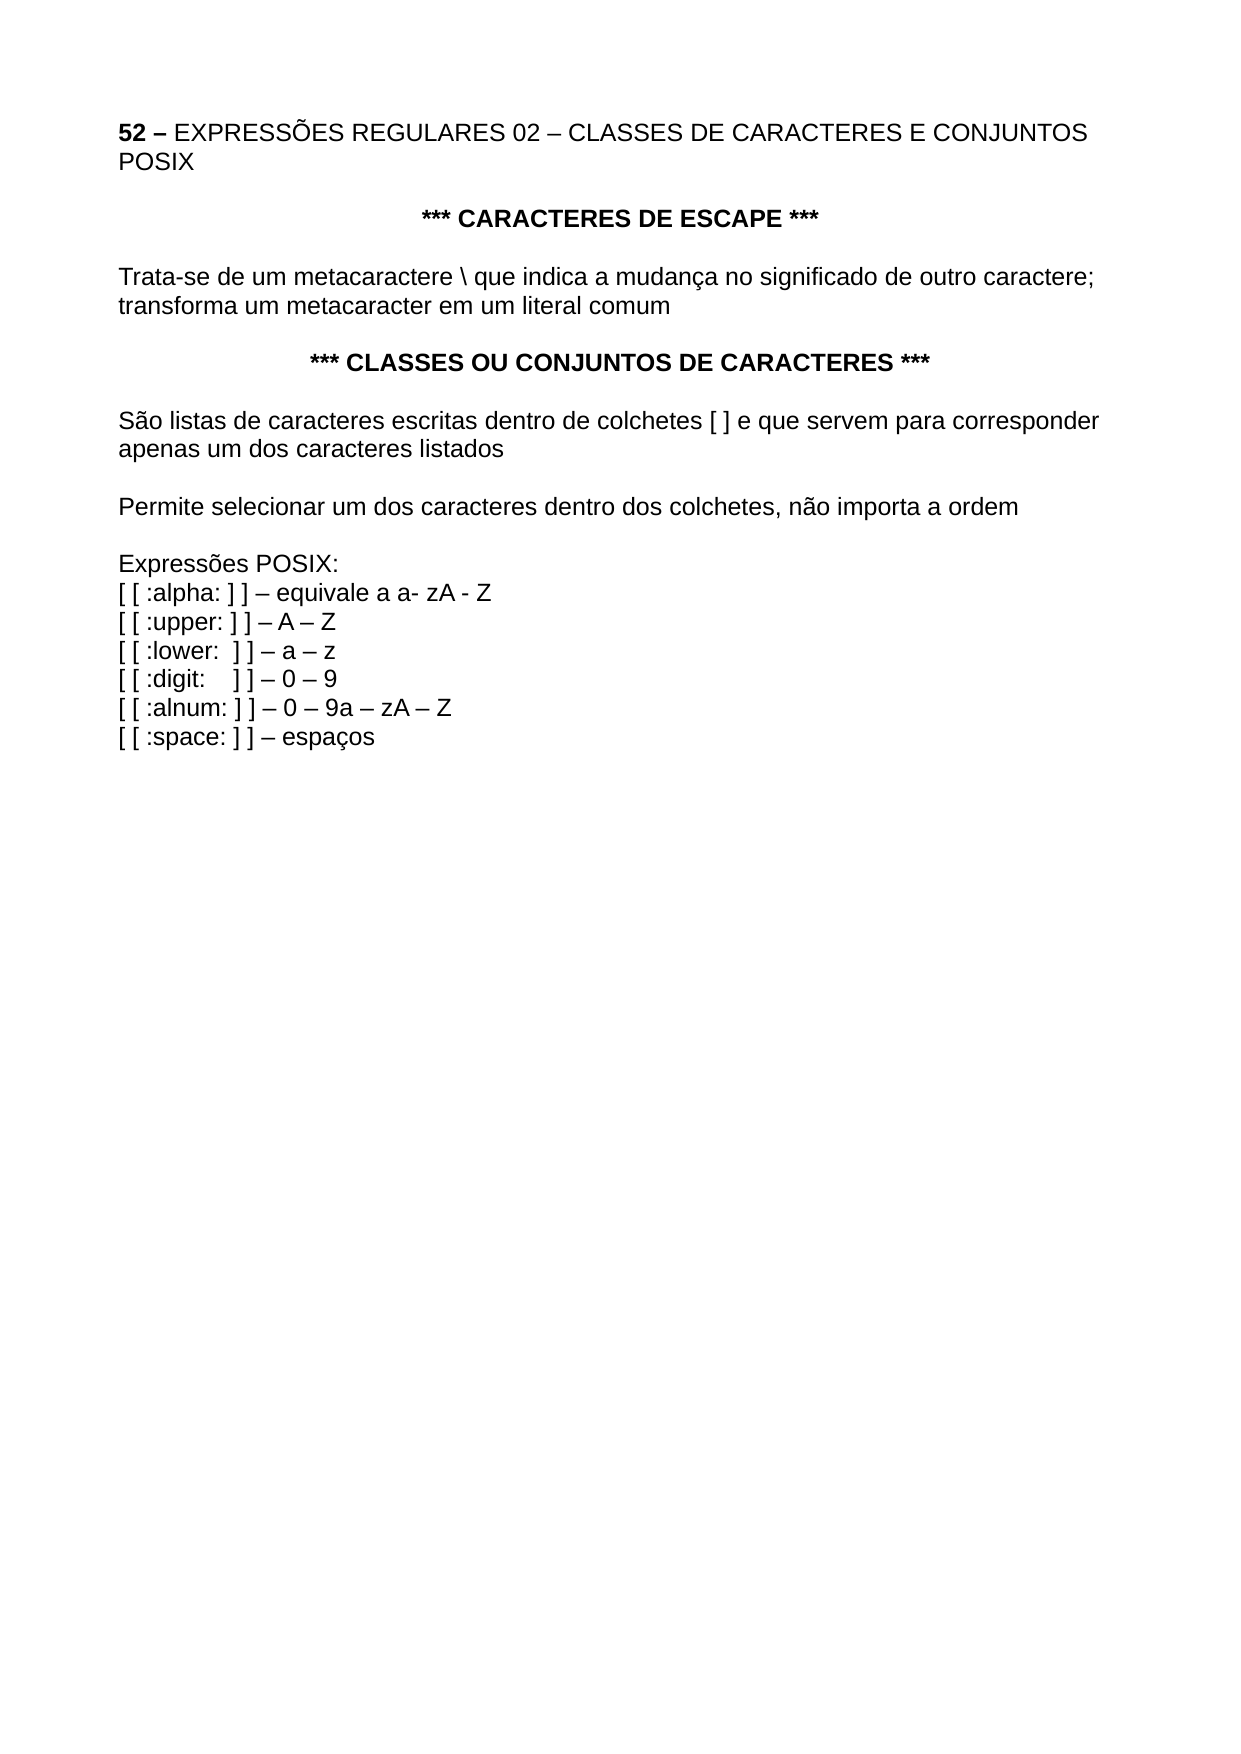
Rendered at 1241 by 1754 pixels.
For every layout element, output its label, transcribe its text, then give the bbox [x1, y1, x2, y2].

text [ [ :upper: ] ] – A – Z [118, 607, 1122, 636]
text Permite selecionar um dos caracteres dentro dos colchetes, não importa a ordem [118, 492, 1122, 521]
text [ [ :alpha: ] ] – equivale a a- zA - Z [118, 578, 1122, 607]
text 52 – EXPRESSÕES REGULARES 02 – CLASSES DE CARACTERES E CONJUNTOS POSIX [118, 118, 1122, 176]
text *** CLASSES OU CONJUNTOS DE CARACTERES *** [118, 348, 1122, 377]
text Expressões POSIX: [118, 549, 1122, 578]
text Trata-se de um metacaractere \ que indica a mudança no significado de outro caractere; transforma um metacaracter em um literal comum [118, 262, 1122, 319]
text [ [ :lower: ] ] – a – z [118, 636, 1122, 664]
text [ [ :space: ] ] – espaços [118, 722, 1122, 751]
text [ [ :digit: ] ] – 0 – 9 [118, 664, 1122, 693]
text [ [ :alnum: ] ] – 0 – 9a – zA – Z [118, 693, 1122, 722]
text São listas de caracteres escritas dentro de colchetes [ ] e que servem para corresponder apenas um dos caracteres listados [118, 406, 1122, 463]
text *** CARACTERES DE ESCAPE *** [118, 204, 1122, 233]
